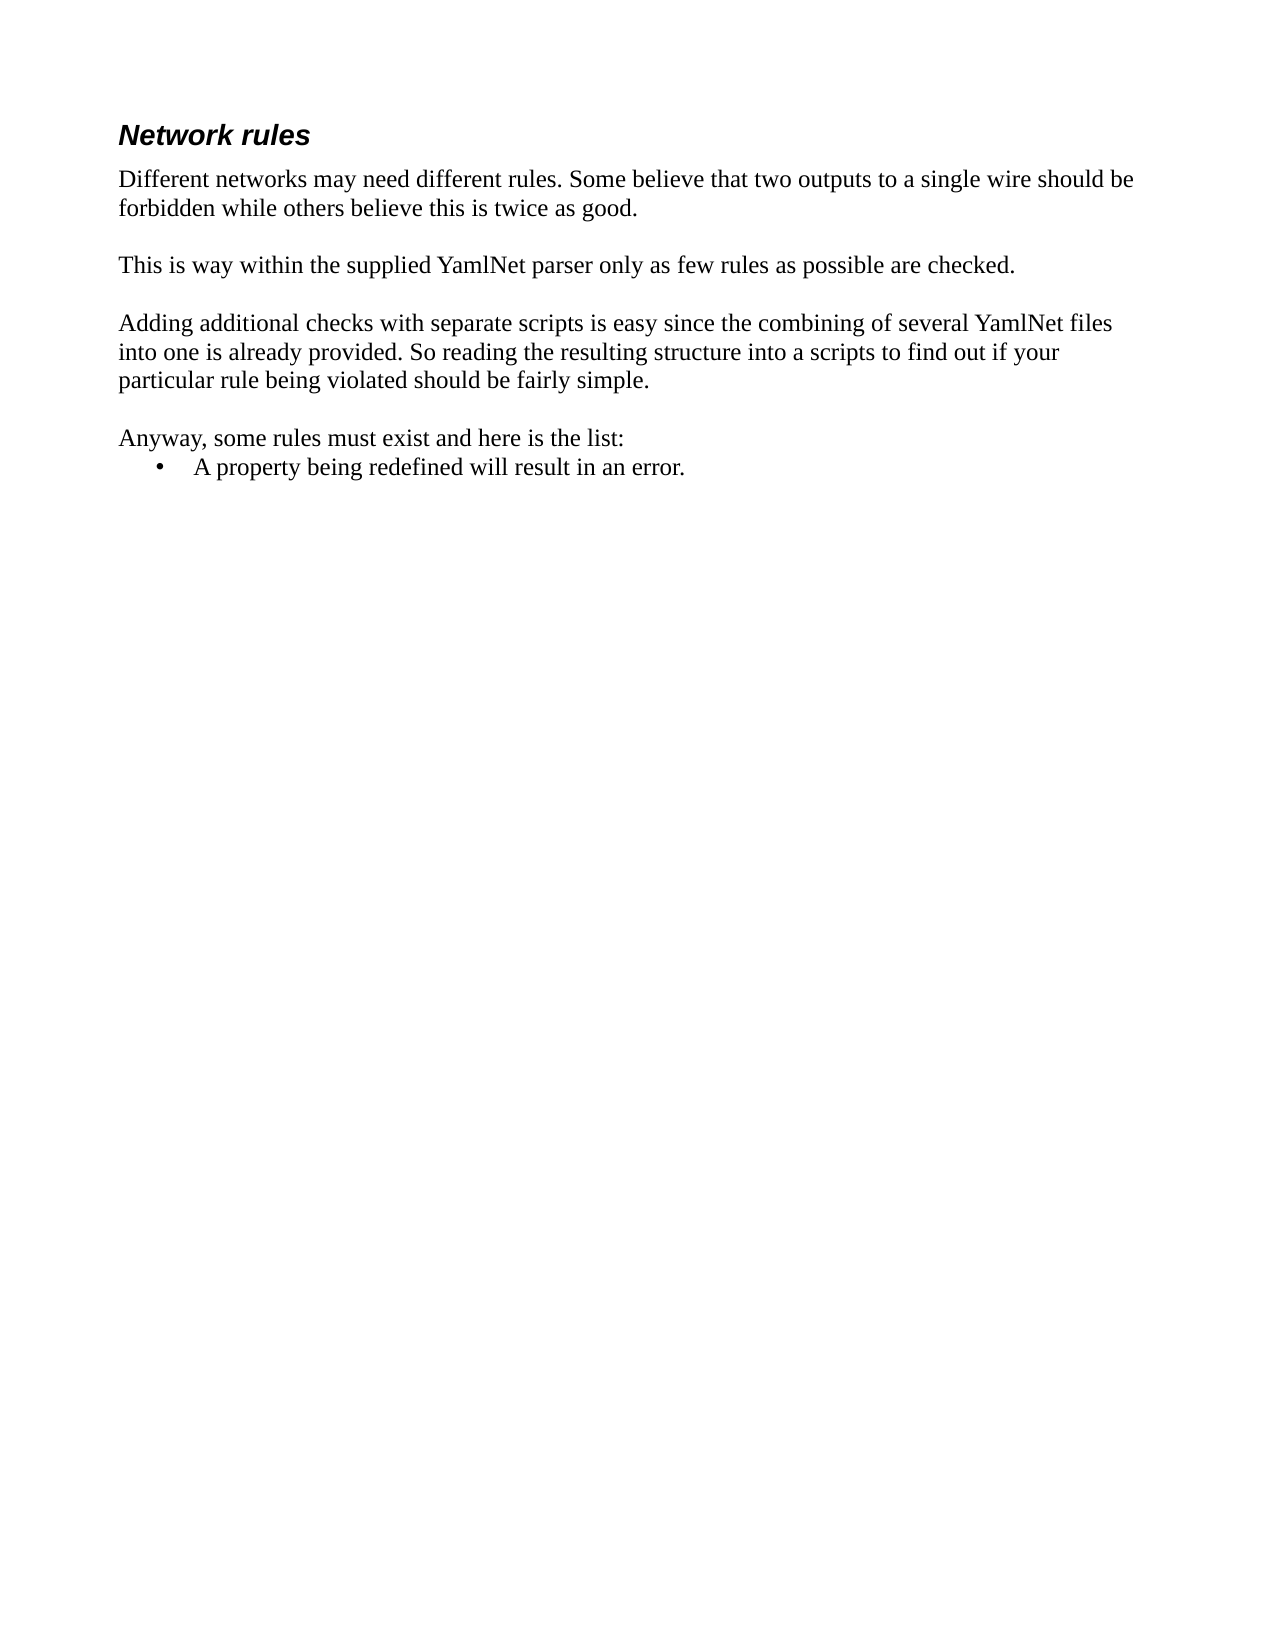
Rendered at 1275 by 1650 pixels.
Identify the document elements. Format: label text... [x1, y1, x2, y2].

list A property being redefined will result in an error. [156, 452, 1157, 480]
text Anyway, some rules must exist and here is the list: [118, 423, 1157, 452]
text Different networks may need different rules. Some believe that two outputs to a single wire should be forbidden while others believe this is twice as good. [118, 164, 1157, 222]
text This is way within the supplied YamlNet parser only as few rules as possible are checked. [118, 250, 1157, 279]
text Adding additional checks with separate scripts is easy since the combining of several YamlNet files into one is already provided. So reading the resulting structure into a scripts to find out if your particular rule being violated should be fairly simple. [118, 308, 1157, 394]
subtitle Network rules [118, 118, 1157, 152]
